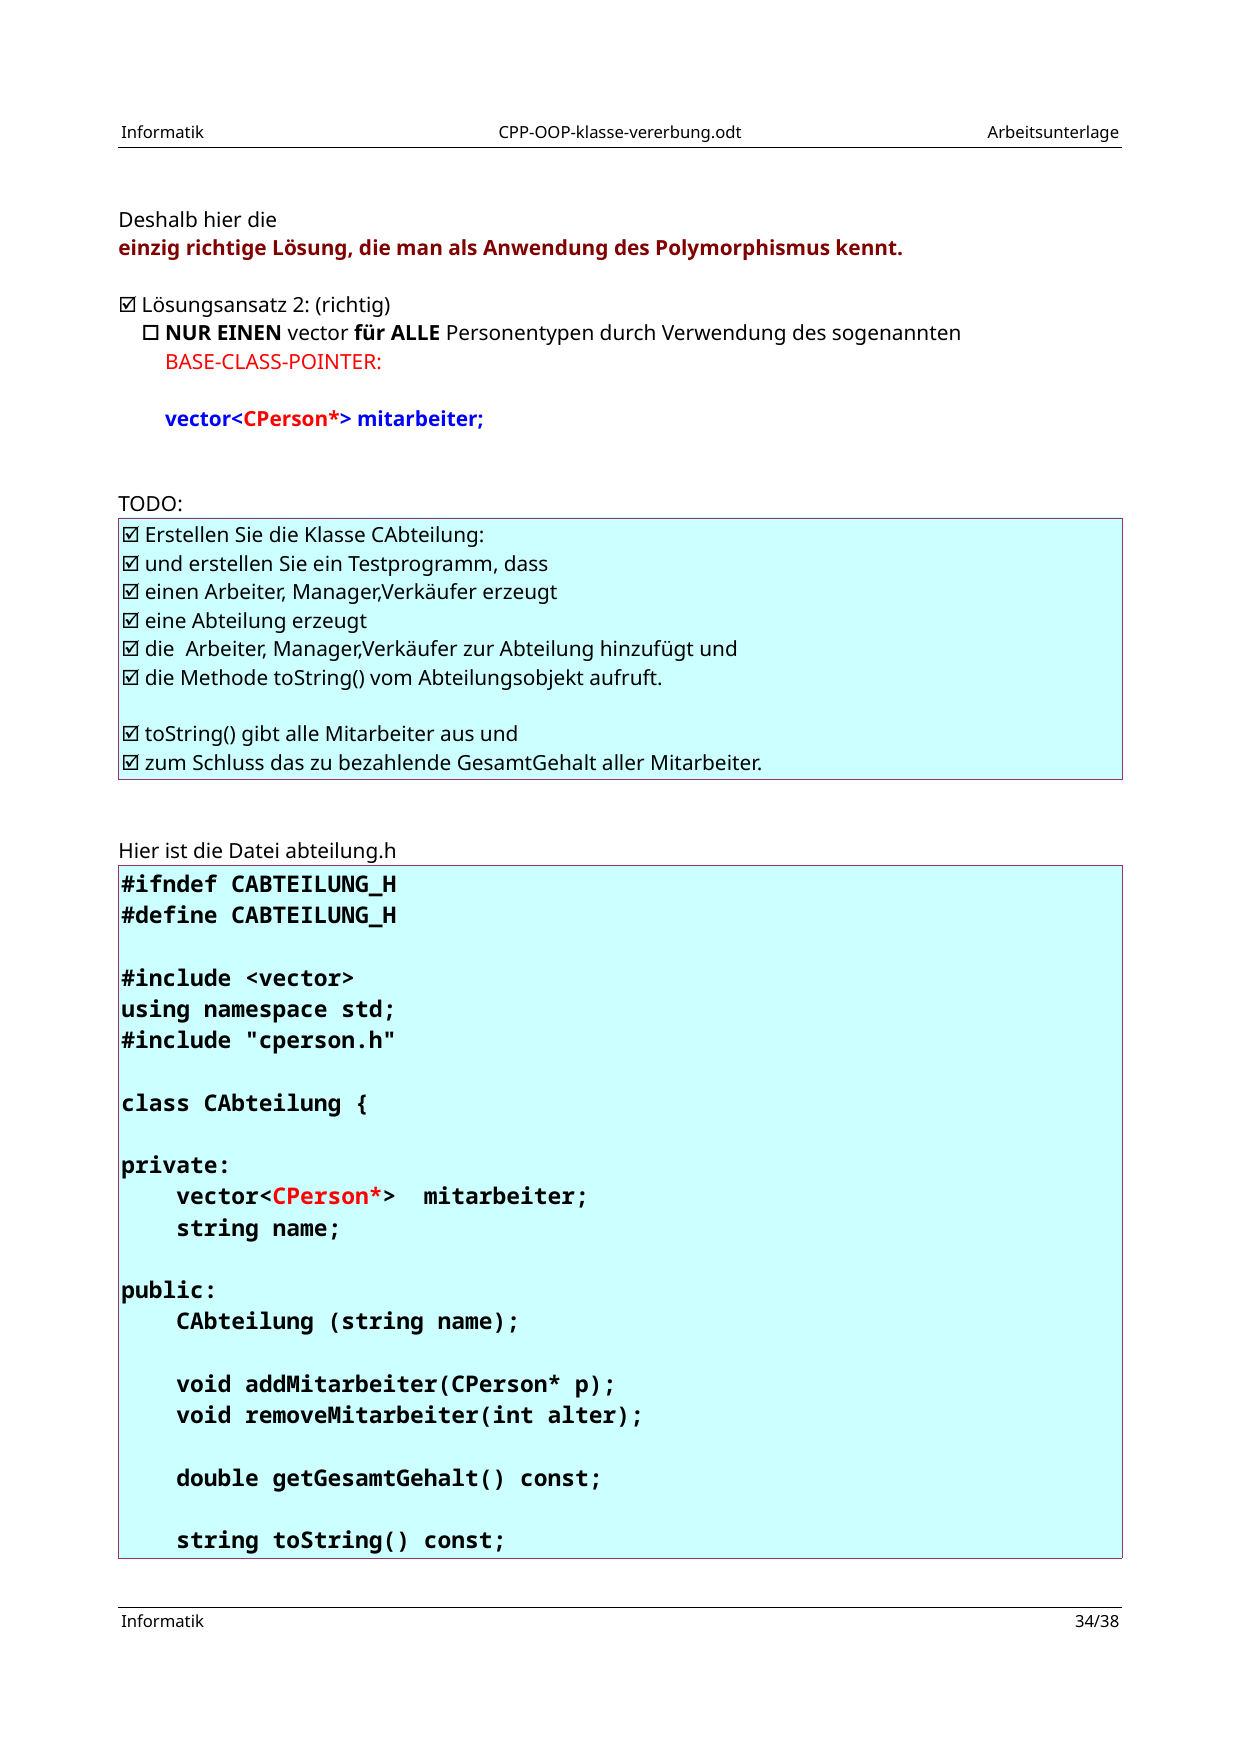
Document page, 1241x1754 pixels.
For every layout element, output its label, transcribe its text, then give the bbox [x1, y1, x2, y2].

text Hier ist die Datei abteilung.h [118, 836, 1122, 865]
text #include <vector> [119, 958, 1122, 990]
text void removeMitarbeiter(int alter); [119, 1396, 1122, 1427]
text vector<CPerson*> mitarbeiter; [119, 1177, 1122, 1208]
list Lösungsansatz 2: (richtig) [118, 290, 1122, 318]
list zum Schluss das zu bezahlende GesamtGehalt aller Mitarbeiter. [119, 745, 1122, 779]
list und erstellen Sie ein Testprogramm, dass [119, 546, 1122, 574]
list einen Arbeiter, Manager,Verkäufer erzeugt [119, 574, 1122, 603]
text private: [119, 1146, 1122, 1177]
text CAbteilung (string name); [119, 1302, 1122, 1333]
text public: [119, 1271, 1122, 1302]
text double getGesamtGehalt() const; [119, 1458, 1122, 1490]
text string name; [119, 1208, 1122, 1240]
list die Methode toString() vom Abteilungsobjekt aufruft. [119, 660, 1122, 717]
text using namespace std; [119, 990, 1122, 1021]
list toString() gibt alle Mitarbeiter aus und [119, 717, 1122, 745]
list Erstellen Sie die Klasse CAbteilung: [119, 519, 1122, 546]
text TODO: [118, 489, 1122, 517]
text #define CABTEILUNG_H [119, 896, 1122, 927]
text void addMitarbeiter(CPerson* p); [119, 1365, 1122, 1396]
text class CAbteilung { [119, 1083, 1122, 1115]
text #ifndef CABTEILUNG_H [119, 866, 1122, 896]
text string toString() const; [119, 1521, 1122, 1558]
list die Arbeiter, Manager,Verkäufer zur Abteilung hinzufügt und [119, 631, 1122, 660]
text Deshalb hier die [118, 205, 1122, 233]
list NUR EINEN vector für ALLE Personentypen durch Verwendung des sogenannten BASE-CLASS-POINTER: vector<CPerson*> mitarbeiter; [141, 318, 1122, 432]
text #include "cperson.h" [119, 1021, 1122, 1052]
list eine Abteilung erzeugt [119, 603, 1122, 631]
text einzig richtige Lösung, die man als Anwendung des Polymorphismus kennt. [118, 233, 1122, 290]
